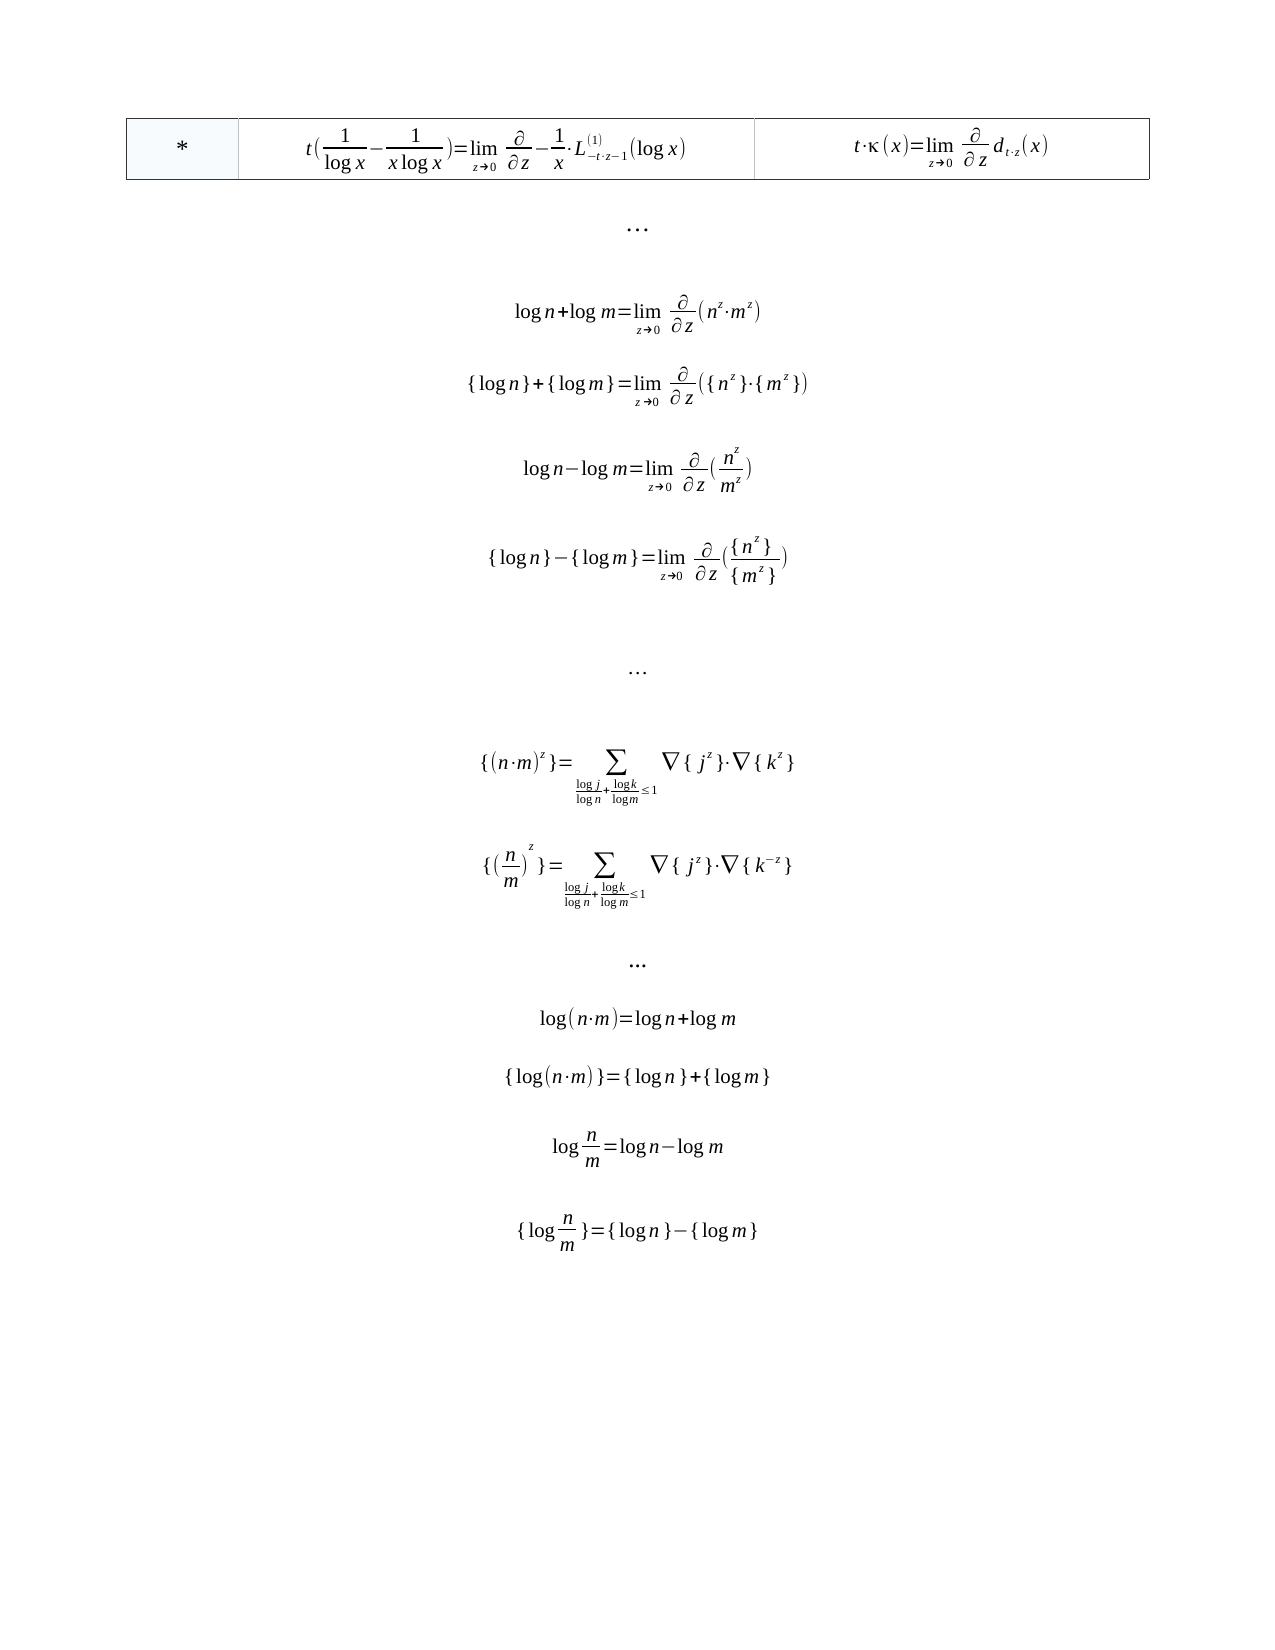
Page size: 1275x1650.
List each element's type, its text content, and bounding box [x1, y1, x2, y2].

text … [118, 208, 1157, 237]
table_cell [239, 119, 754, 179]
text ... [118, 944, 1157, 973]
text … [118, 655, 1157, 679]
table_cell * [127, 119, 238, 179]
table_cell [755, 119, 1149, 179]
